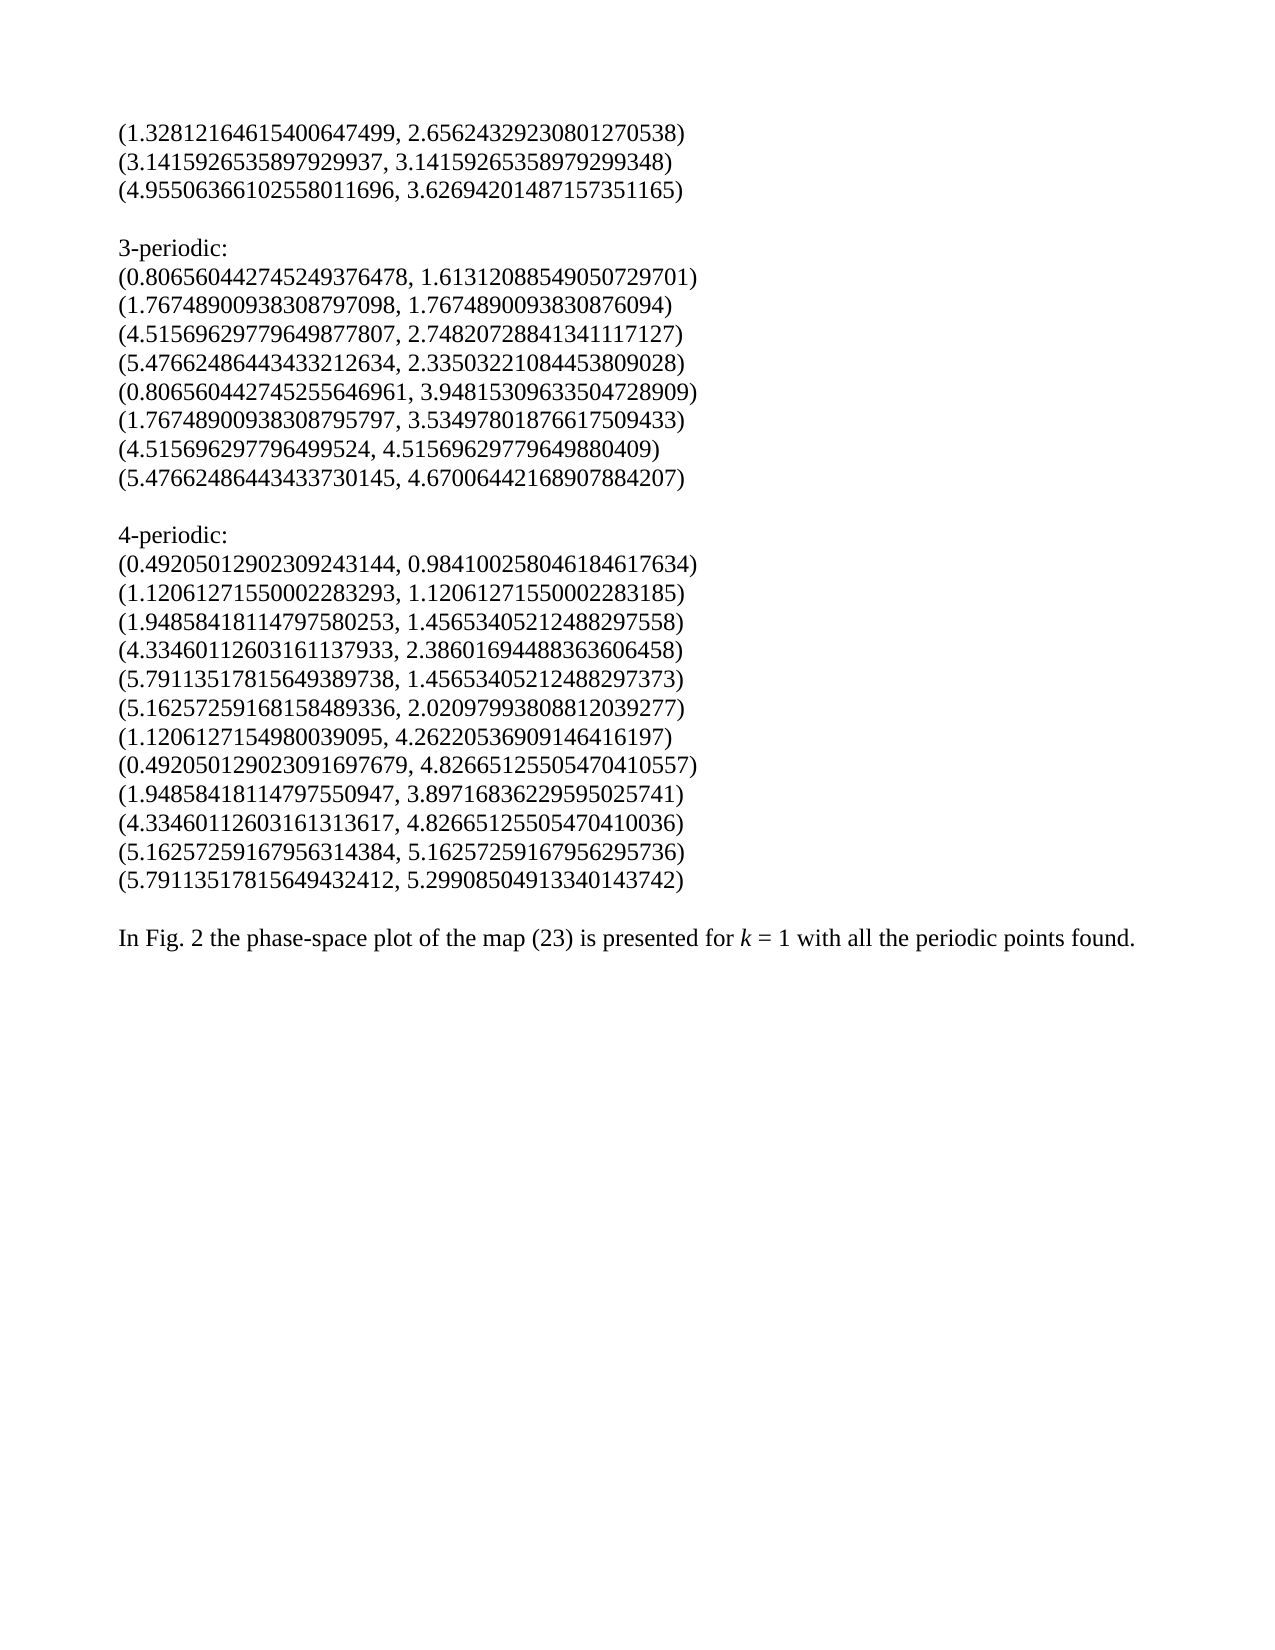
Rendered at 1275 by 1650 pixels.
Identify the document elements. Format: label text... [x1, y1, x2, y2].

text (1.94858418114797580253, 1.45653405212488297558) [118, 607, 1157, 636]
text (1.94858418114797550947, 3.89716836229595025741) [118, 779, 1157, 808]
text (1.12061271550002283293, 1.12061271550002283185) [118, 578, 1157, 607]
text (1.32812164615400647499, 2.65624329230801270538) [118, 118, 1157, 147]
text (5.79113517815649432412, 5.29908504913340143742) [118, 866, 1157, 894]
text (5.47662486443433212634, 2.33503221084453809028) [118, 348, 1157, 377]
text (0.806560442745249376478, 1.61312088549050729701) [118, 262, 1157, 291]
text (5.79113517815649389738, 1.45653405212488297373) [118, 664, 1157, 693]
text In Fig. 2 the phase-space plot of the map (23) is presented for k = 1 with all the periodic points found. [118, 923, 1157, 952]
text (5.16257259168158489336, 2.02097993808812039277) [118, 693, 1157, 722]
text 4-periodic: [118, 521, 1157, 549]
text (4.33460112603161137933, 2.38601694488363606458) [118, 636, 1157, 664]
text (4.51569629779649877807, 2.74820728841341117127) [118, 319, 1157, 348]
text (0.49205012902309243144, 0.984100258046184617634) [118, 549, 1157, 578]
text (5.47662486443433730145, 4.67006442168907884207) [118, 463, 1157, 492]
text 3-periodic: [118, 233, 1157, 262]
text (5.16257259167956314384, 5.16257259167956295736) [118, 837, 1157, 866]
text (4.95506366102558011696, 3.62694201487157351165) [118, 176, 1157, 204]
text (1.1206127154980039095, 4.26220536909146416197) [118, 722, 1157, 751]
text (3.1415926535897929937, 3.14159265358979299348) [118, 147, 1157, 176]
text (0.806560442745255646961, 3.94815309633504728909) [118, 377, 1157, 406]
text (0.492050129023091697679, 4.82665125505470410557) [118, 751, 1157, 779]
text (4.515696297796499524, 4.51569629779649880409) [118, 434, 1157, 463]
text (1.76748900938308797098, 1.7674890093830876094) [118, 291, 1157, 319]
text (4.33460112603161313617, 4.82665125505470410036) [118, 808, 1157, 837]
text (1.76748900938308795797, 3.53497801876617509433) [118, 406, 1157, 434]
